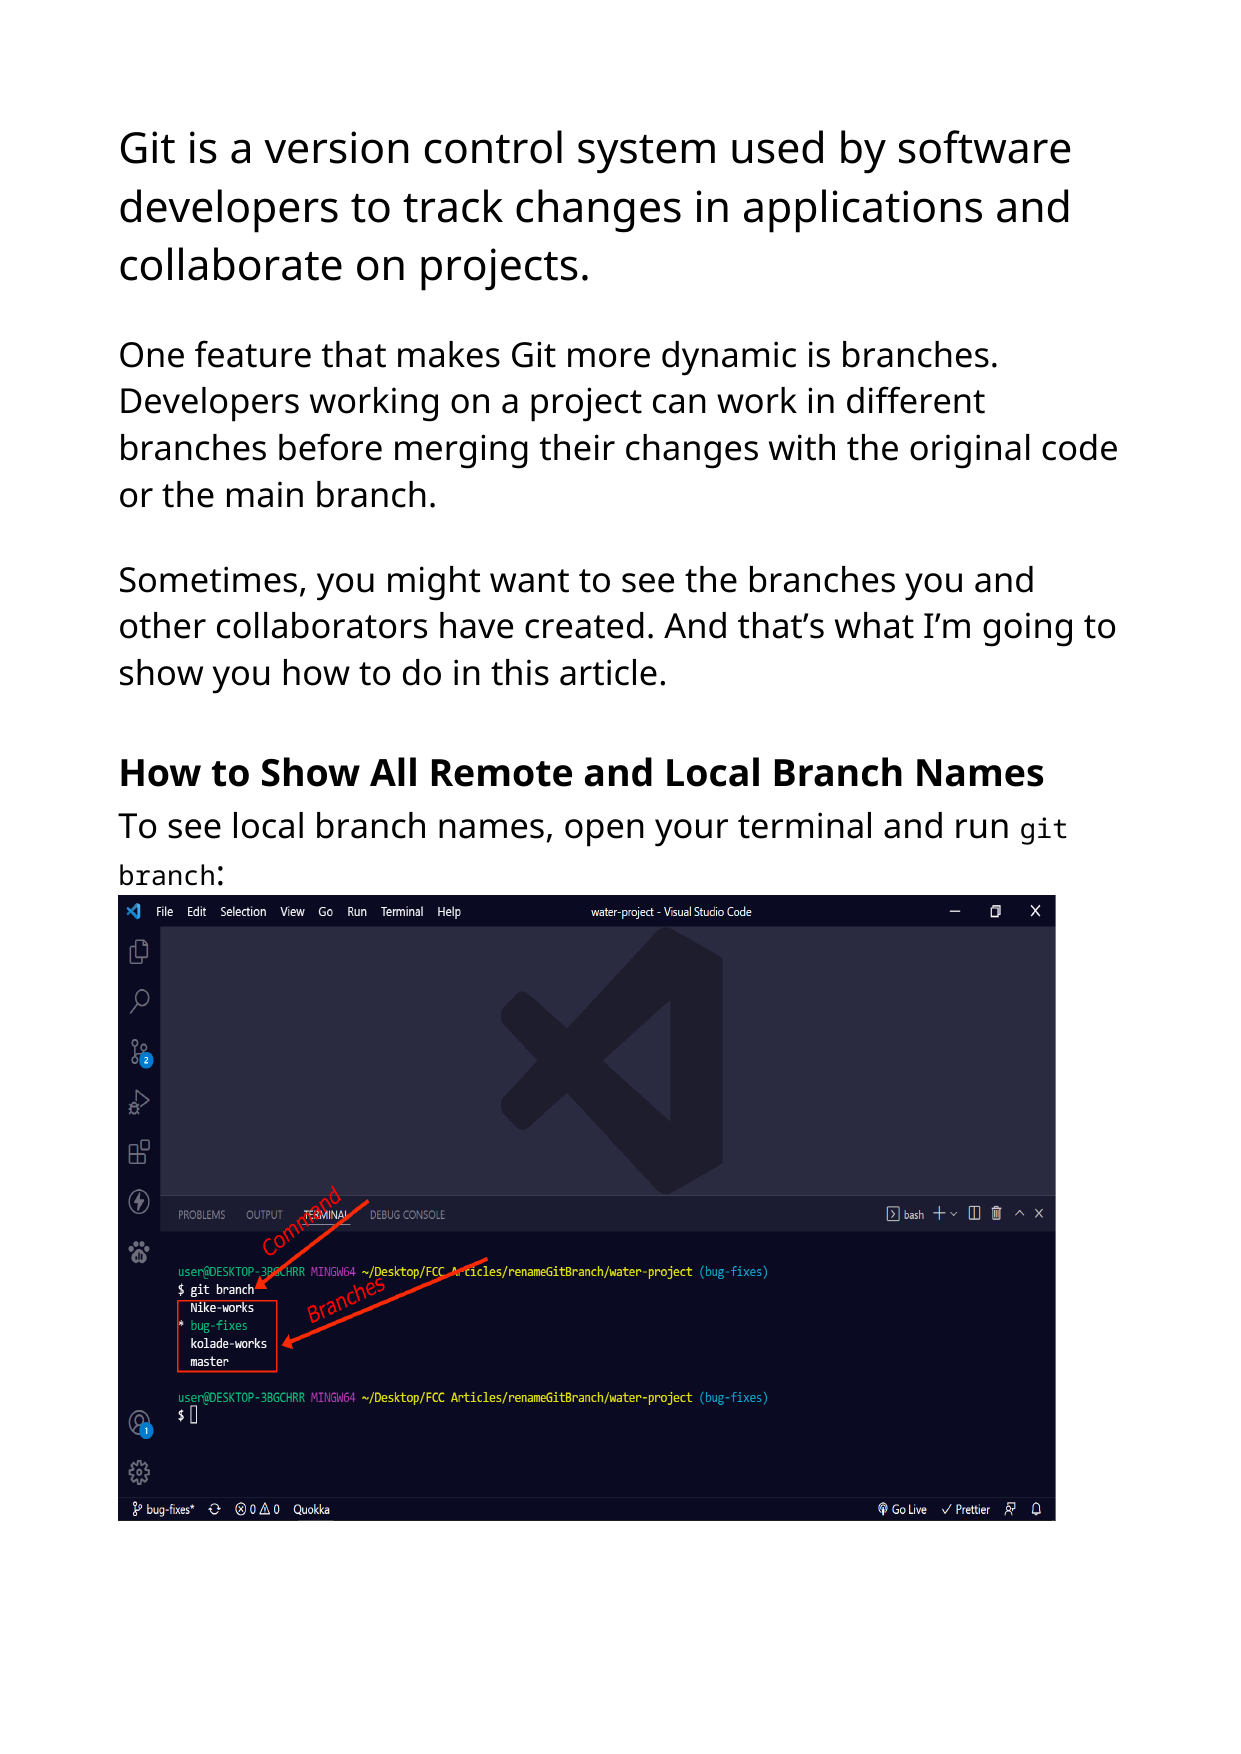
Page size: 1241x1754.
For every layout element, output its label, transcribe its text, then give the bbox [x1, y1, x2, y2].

picture [118, 895, 1056, 1521]
text Git is a version control system used by software developers to track changes in applications and collaborate on projects. [118, 118, 1122, 293]
text Sometimes, you might want to see the branches you and other collaborators have created. And that’s what I’m going to show you how to do in this article. [118, 555, 1122, 696]
subtitle How to Show All Remote and Local Branch Names [118, 746, 1122, 797]
text One feature that makes Git more dynamic is branches. Developers working on a project can work in different branches before merging their changes with the original code or the main branch. [118, 330, 1122, 518]
text To see local branch names, open your terminal and run git branch: [118, 802, 1122, 1521]
